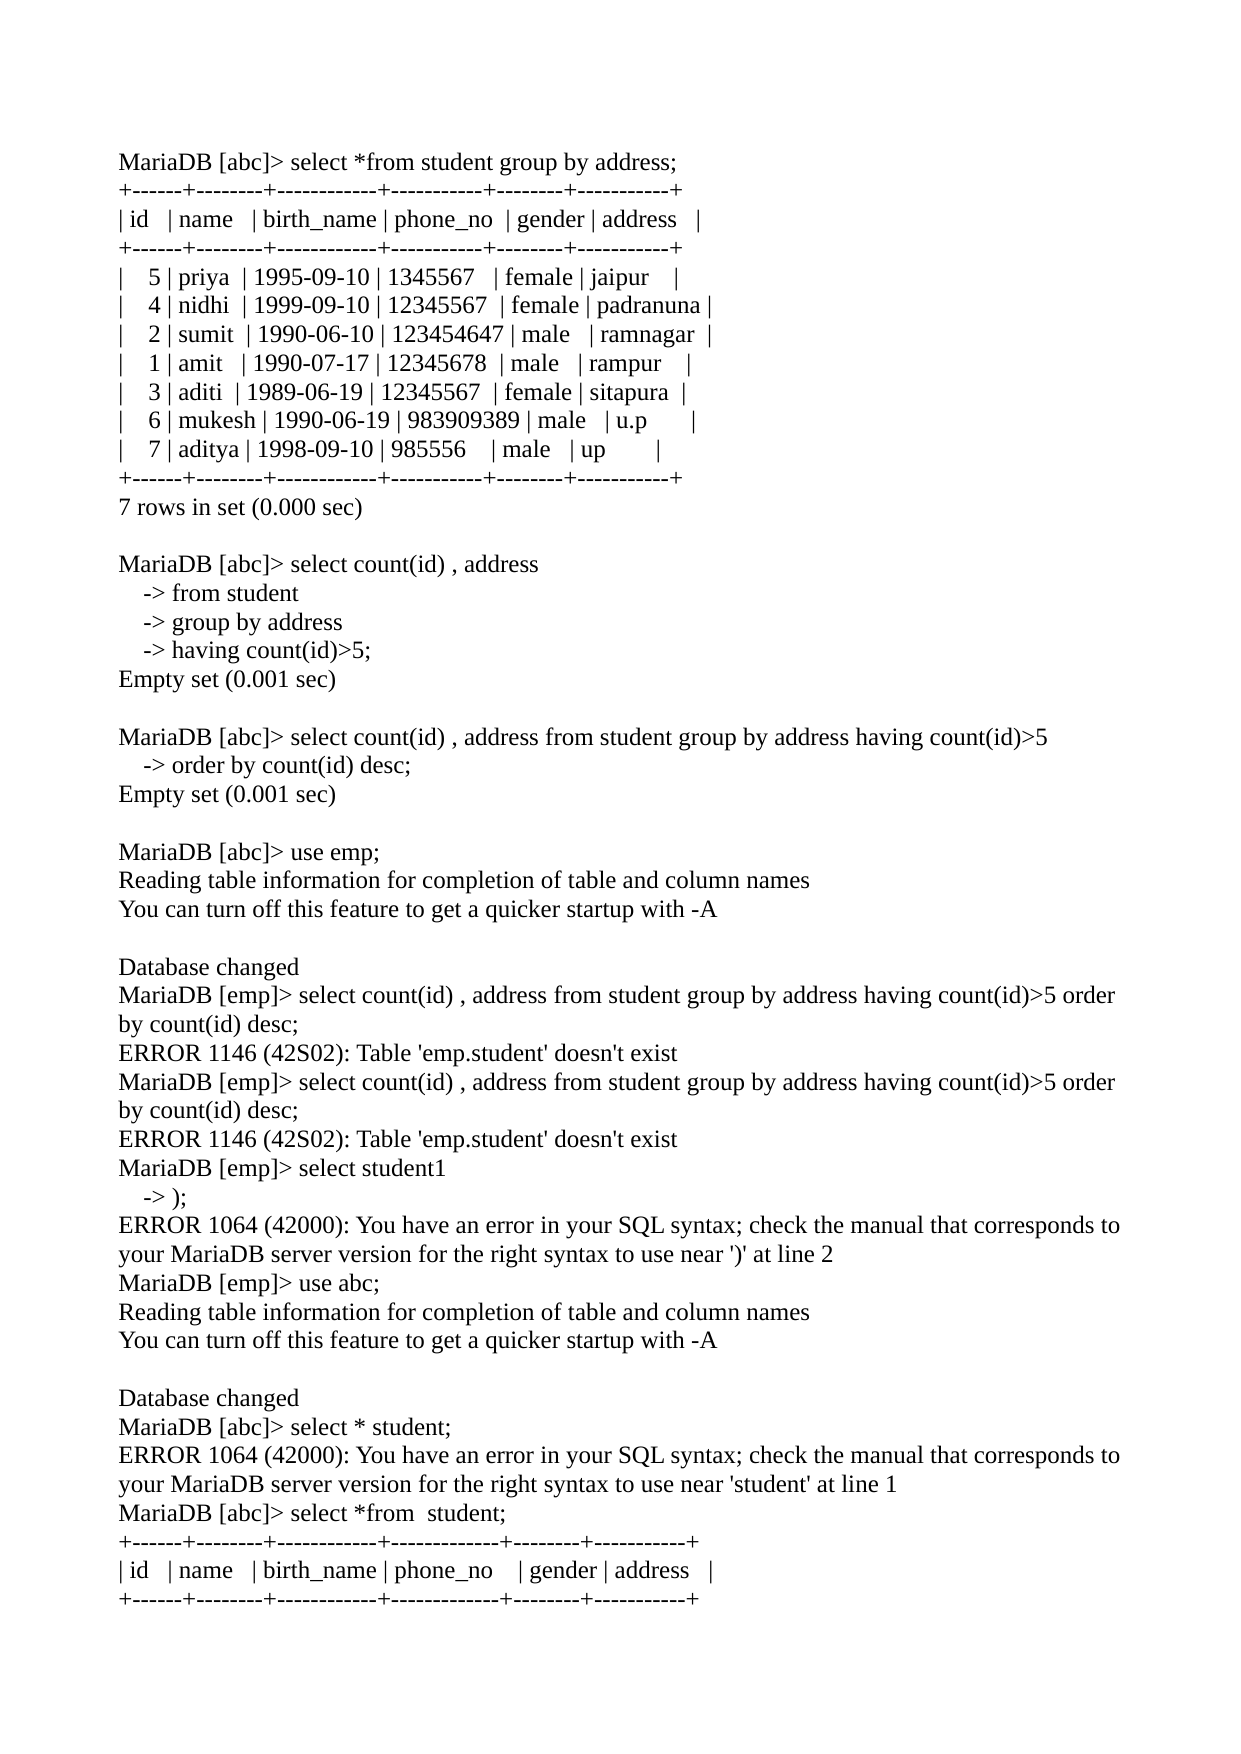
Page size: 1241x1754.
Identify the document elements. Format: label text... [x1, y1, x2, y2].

text ERROR 1146 (42S02): Table 'emp.student' doesn't exist [118, 1124, 1122, 1153]
text +------+--------+------------+-------------+--------+-----------+ [118, 1527, 1122, 1556]
text MariaDB [abc]> select *from student group by address; [118, 147, 1122, 176]
text You can turn off this feature to get a quicker startup with -A [118, 894, 1122, 923]
text +------+--------+------------+-----------+--------+-----------+ [118, 233, 1122, 262]
text | id | name | birth_name | phone_no | gender | address | [118, 1556, 1122, 1584]
text ERROR 1146 (42S02): Table 'emp.student' doesn't exist [118, 1038, 1122, 1067]
text Database changed [118, 952, 1122, 981]
text +------+--------+------------+-------------+--------+-----------+ [118, 1584, 1122, 1613]
text Empty set (0.001 sec) [118, 779, 1122, 808]
text MariaDB [emp]> select student1 [118, 1153, 1122, 1182]
text ERROR 1064 (42000): You have an error in your SQL syntax; check the manual that corresponds to your MariaDB server version for the right syntax to use near ')' at line 2 [118, 1211, 1122, 1268]
text | 3 | aditi | 1989-06-19 | 12345567 | female | sitapura | [118, 377, 1122, 406]
text You can turn off this feature to get a quicker startup with -A [118, 1326, 1122, 1354]
text 7 rows in set (0.000 sec) [118, 492, 1122, 521]
text -> order by count(id) desc; [118, 751, 1122, 779]
text MariaDB [abc]> select count(id) , address from student group by address having count(id)>5 [118, 722, 1122, 751]
text Empty set (0.001 sec) [118, 664, 1122, 693]
text Reading table information for completion of table and column names [118, 866, 1122, 894]
text | 4 | nidhi | 1999-09-10 | 12345567 | female | padranuna | [118, 291, 1122, 319]
text MariaDB [abc]> select * student; [118, 1412, 1122, 1441]
text MariaDB [abc]> select count(id) , address [118, 549, 1122, 578]
text MariaDB [emp]> use abc; [118, 1268, 1122, 1297]
text Database changed [118, 1383, 1122, 1412]
text MariaDB [abc]> use emp; [118, 837, 1122, 866]
text | 6 | mukesh | 1990-06-19 | 983909389 | male | u.p | [118, 406, 1122, 434]
text | 5 | priya | 1995-09-10 | 1345567 | female | jaipur | [118, 262, 1122, 291]
text -> from student [118, 578, 1122, 607]
text MariaDB [emp]> select count(id) , address from student group by address having count(id)>5 order by count(id) desc; [118, 981, 1122, 1038]
text | 2 | sumit | 1990-06-10 | 123454647 | male | ramnagar | [118, 319, 1122, 348]
text +------+--------+------------+-----------+--------+-----------+ [118, 176, 1122, 204]
text +------+--------+------------+-----------+--------+-----------+ [118, 463, 1122, 492]
text -> having count(id)>5; [118, 636, 1122, 664]
text | 1 | amit | 1990-07-17 | 12345678 | male | rampur | [118, 348, 1122, 377]
text ERROR 1064 (42000): You have an error in your SQL syntax; check the manual that corresponds to your MariaDB server version for the right syntax to use near 'student' at line 1 [118, 1441, 1122, 1498]
text | 7 | aditya | 1998-09-10 | 985556 | male | up | [118, 434, 1122, 463]
text MariaDB [emp]> select count(id) , address from student group by address having count(id)>5 order by count(id) desc; [118, 1067, 1122, 1124]
text -> ); [118, 1182, 1122, 1211]
text | id | name | birth_name | phone_no | gender | address | [118, 204, 1122, 233]
text -> group by address [118, 607, 1122, 636]
text Reading table information for completion of table and column names [118, 1297, 1122, 1326]
text MariaDB [abc]> select *from student; [118, 1498, 1122, 1527]
